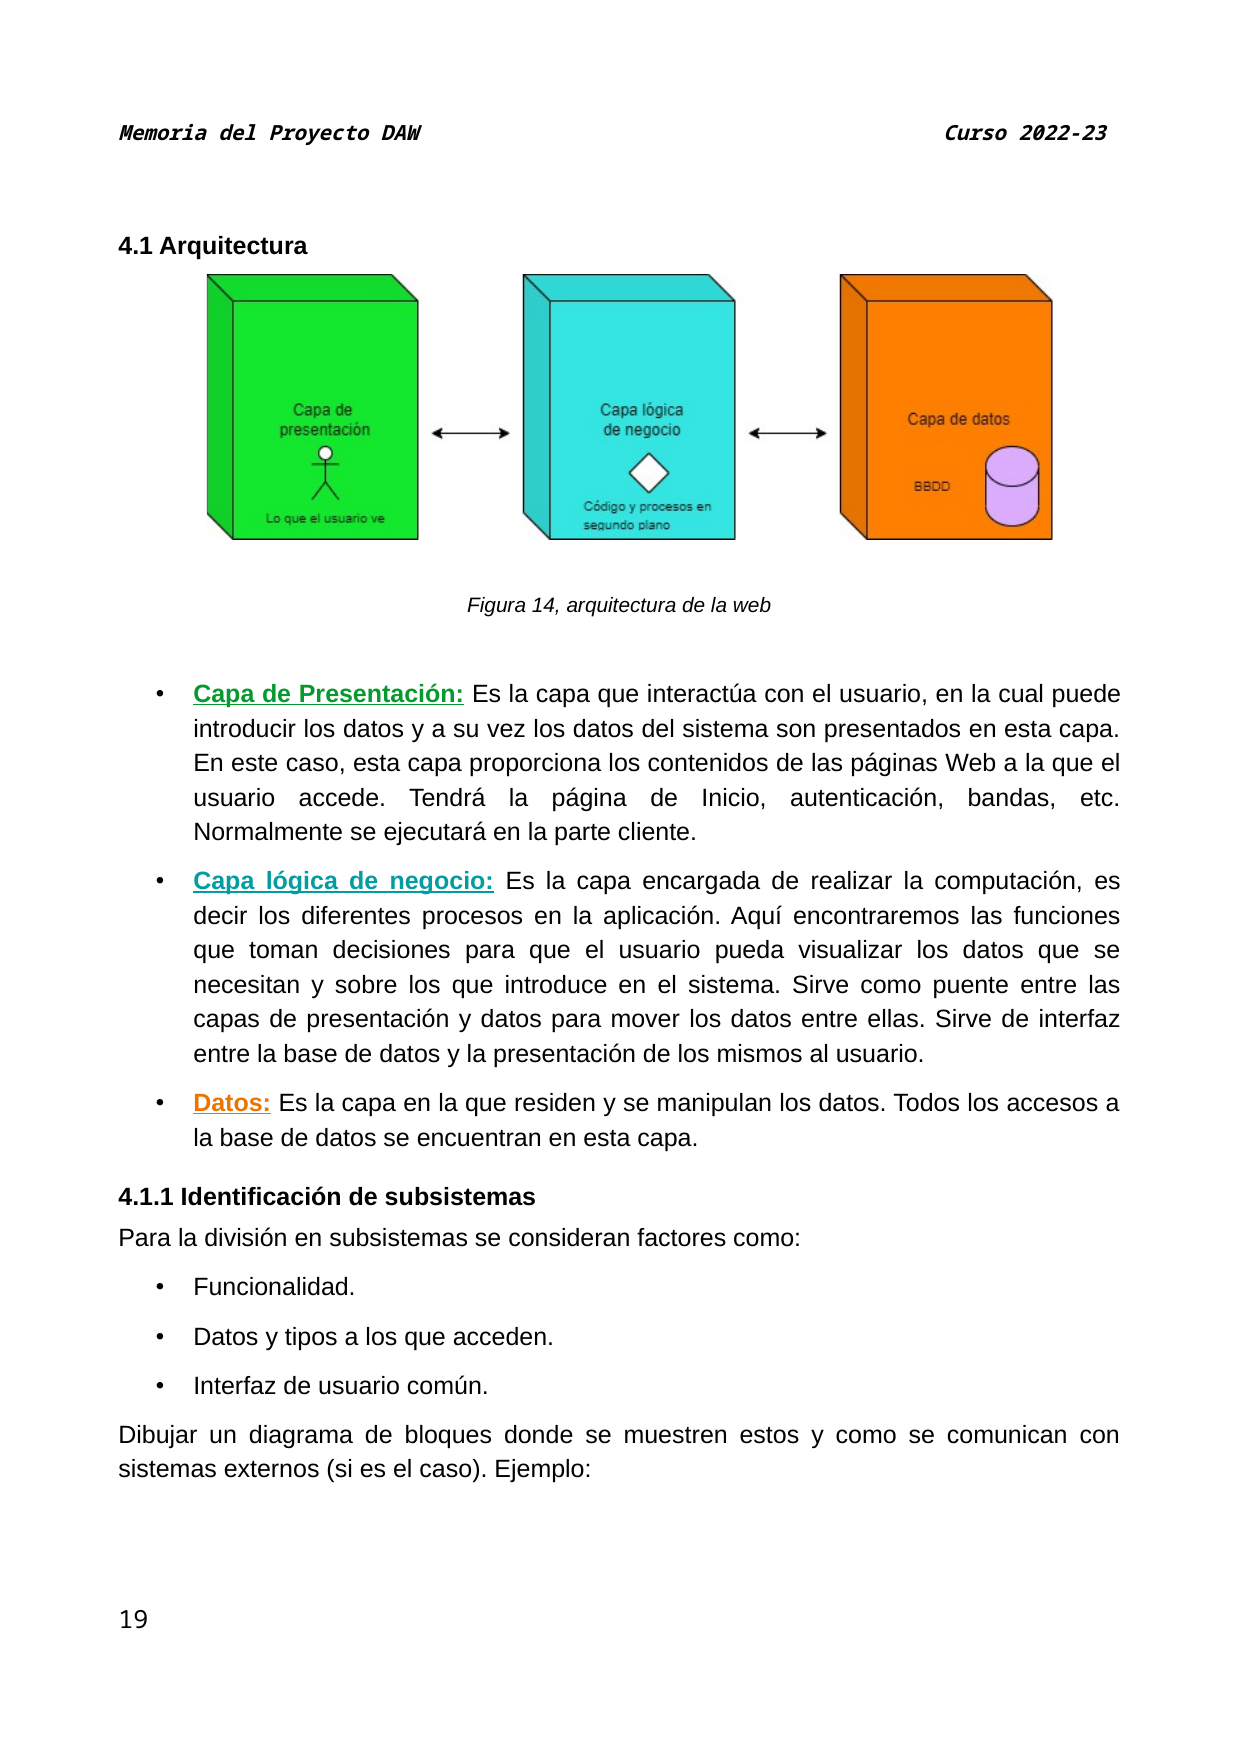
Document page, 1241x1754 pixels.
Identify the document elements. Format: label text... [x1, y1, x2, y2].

text Dibujar un diagrama de bloques donde se muestren estos y como se comunican con sistemas externos (si es el caso). Ejemplo: [118, 1420, 1122, 1483]
text Figura 14, arquitectura de la web [118, 593, 1122, 617]
picture [206, 274, 1054, 540]
text Para la división en subsistemas se consideran factores como: [118, 1223, 1122, 1252]
subtitle 4.1 Arquitectura [118, 231, 1122, 259]
list Interfaz de usuario común. [156, 1371, 1122, 1399]
list Funcionalidad. [156, 1272, 1122, 1301]
list Capa de Presentación: Es la capa que interactúa con el usuario, en la cual puede introducir los datos y a su vez los datos del sistema son presentados en esta capa. En este caso, esta capa proporciona los contenidos de las páginas Web a la que el usuario accede. Tendrá la página de Inicio, autenticación, bandas, etc. Normalmente se ejecutará en la parte cliente. [156, 679, 1122, 846]
list Capa lógica de negocio: Es la capa encargada de realizar la computación, es decir los diferentes procesos en la aplicación. Aquí encontraremos las funciones que toman decisiones para que el usuario pueda visualizar los datos que se necesitan y sobre los que introduce en el sistema. Sirve como puente entre las capas de presentación y datos para mover los datos entre ellas. Sirve de interfaz entre la base de datos y la presentación de los mismos al usuario. [156, 866, 1122, 1068]
list Datos: Es la capa en la que residen y se manipulan los datos. Todos los accesos a la base de datos se encuentran en esta capa. [156, 1088, 1122, 1151]
subtitle 4.1.1 Identificación de subsistemas [118, 1182, 1122, 1211]
list Datos y tipos a los que acceden. [156, 1321, 1122, 1350]
